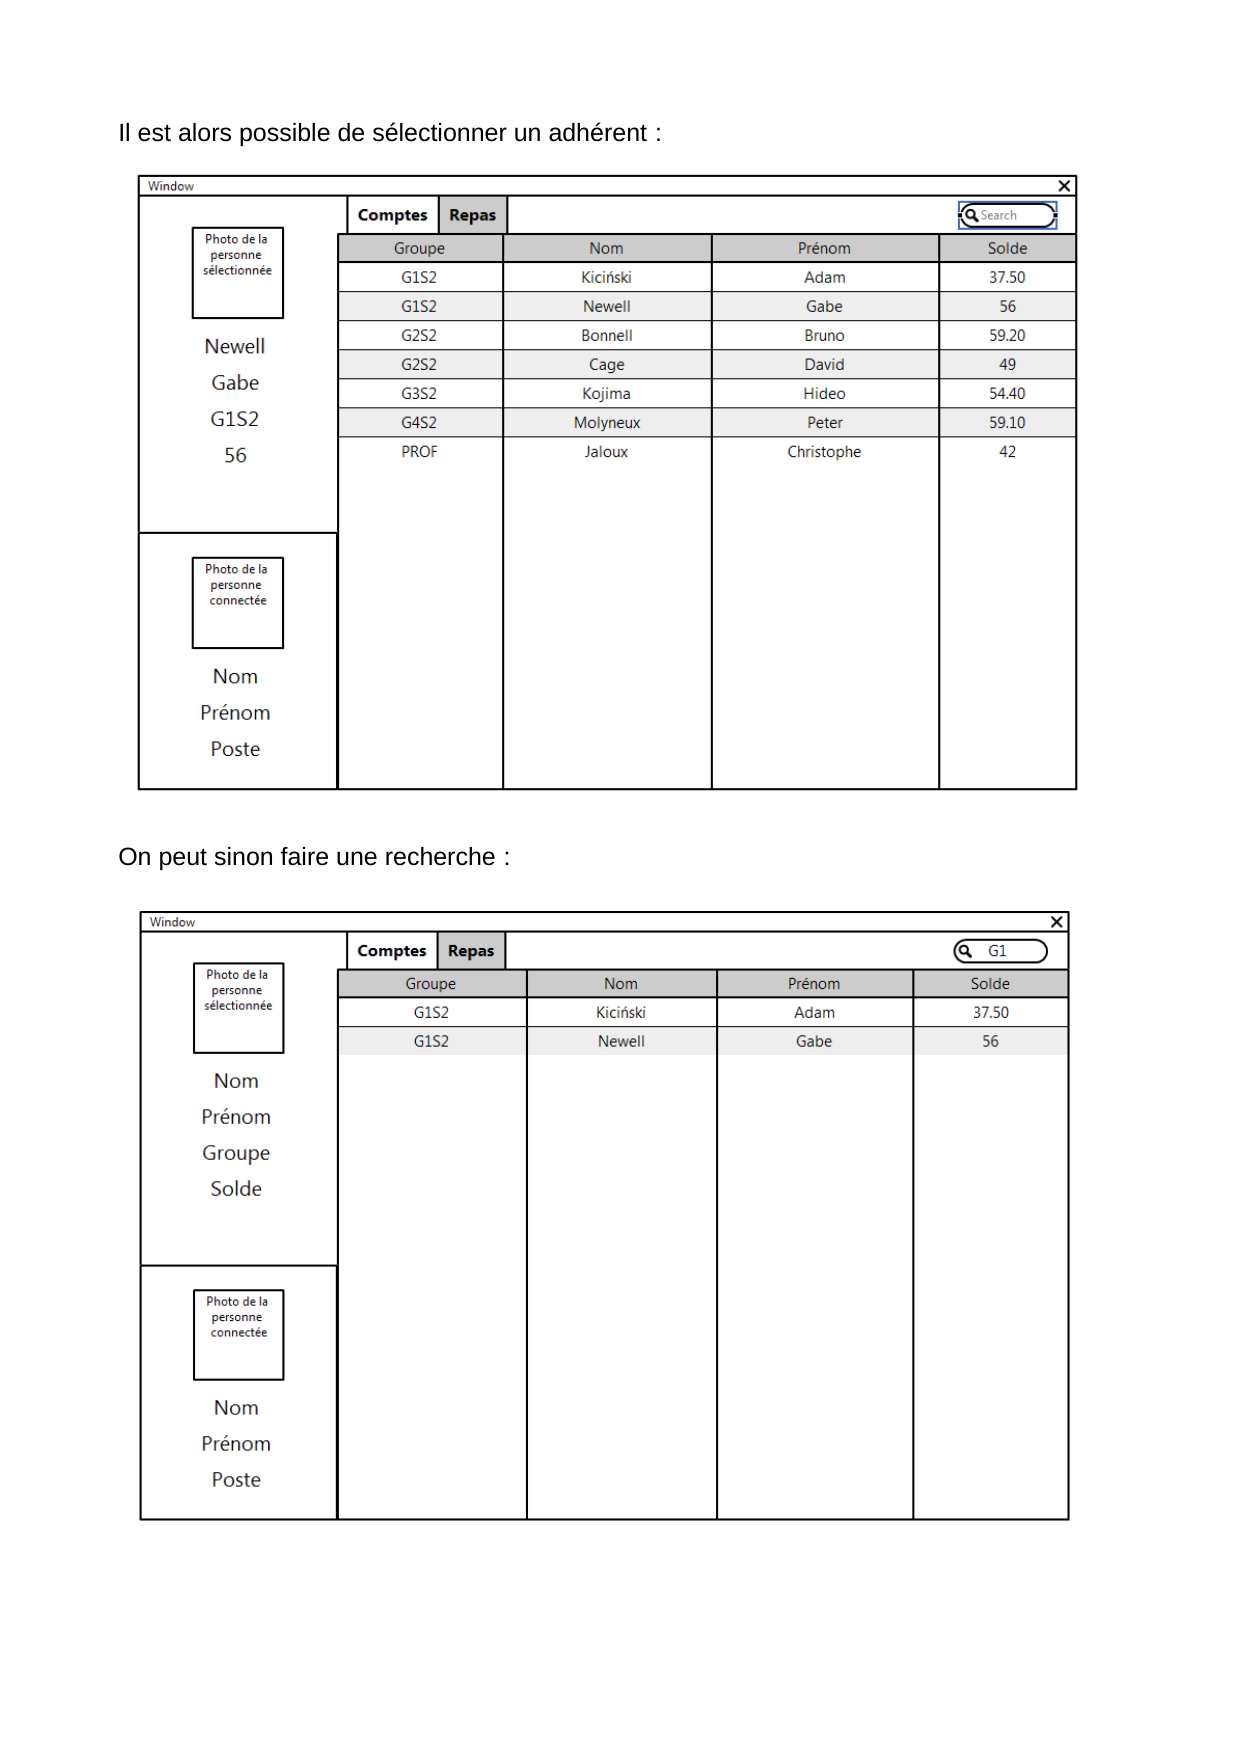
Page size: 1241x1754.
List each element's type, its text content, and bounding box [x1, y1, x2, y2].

picture [118, 875, 1123, 1575]
text Il est alors possible de sélectionner un adhérent : [118, 118, 1122, 147]
picture [118, 151, 1123, 838]
text On peut sinon faire une recherche : [118, 838, 1122, 871]
